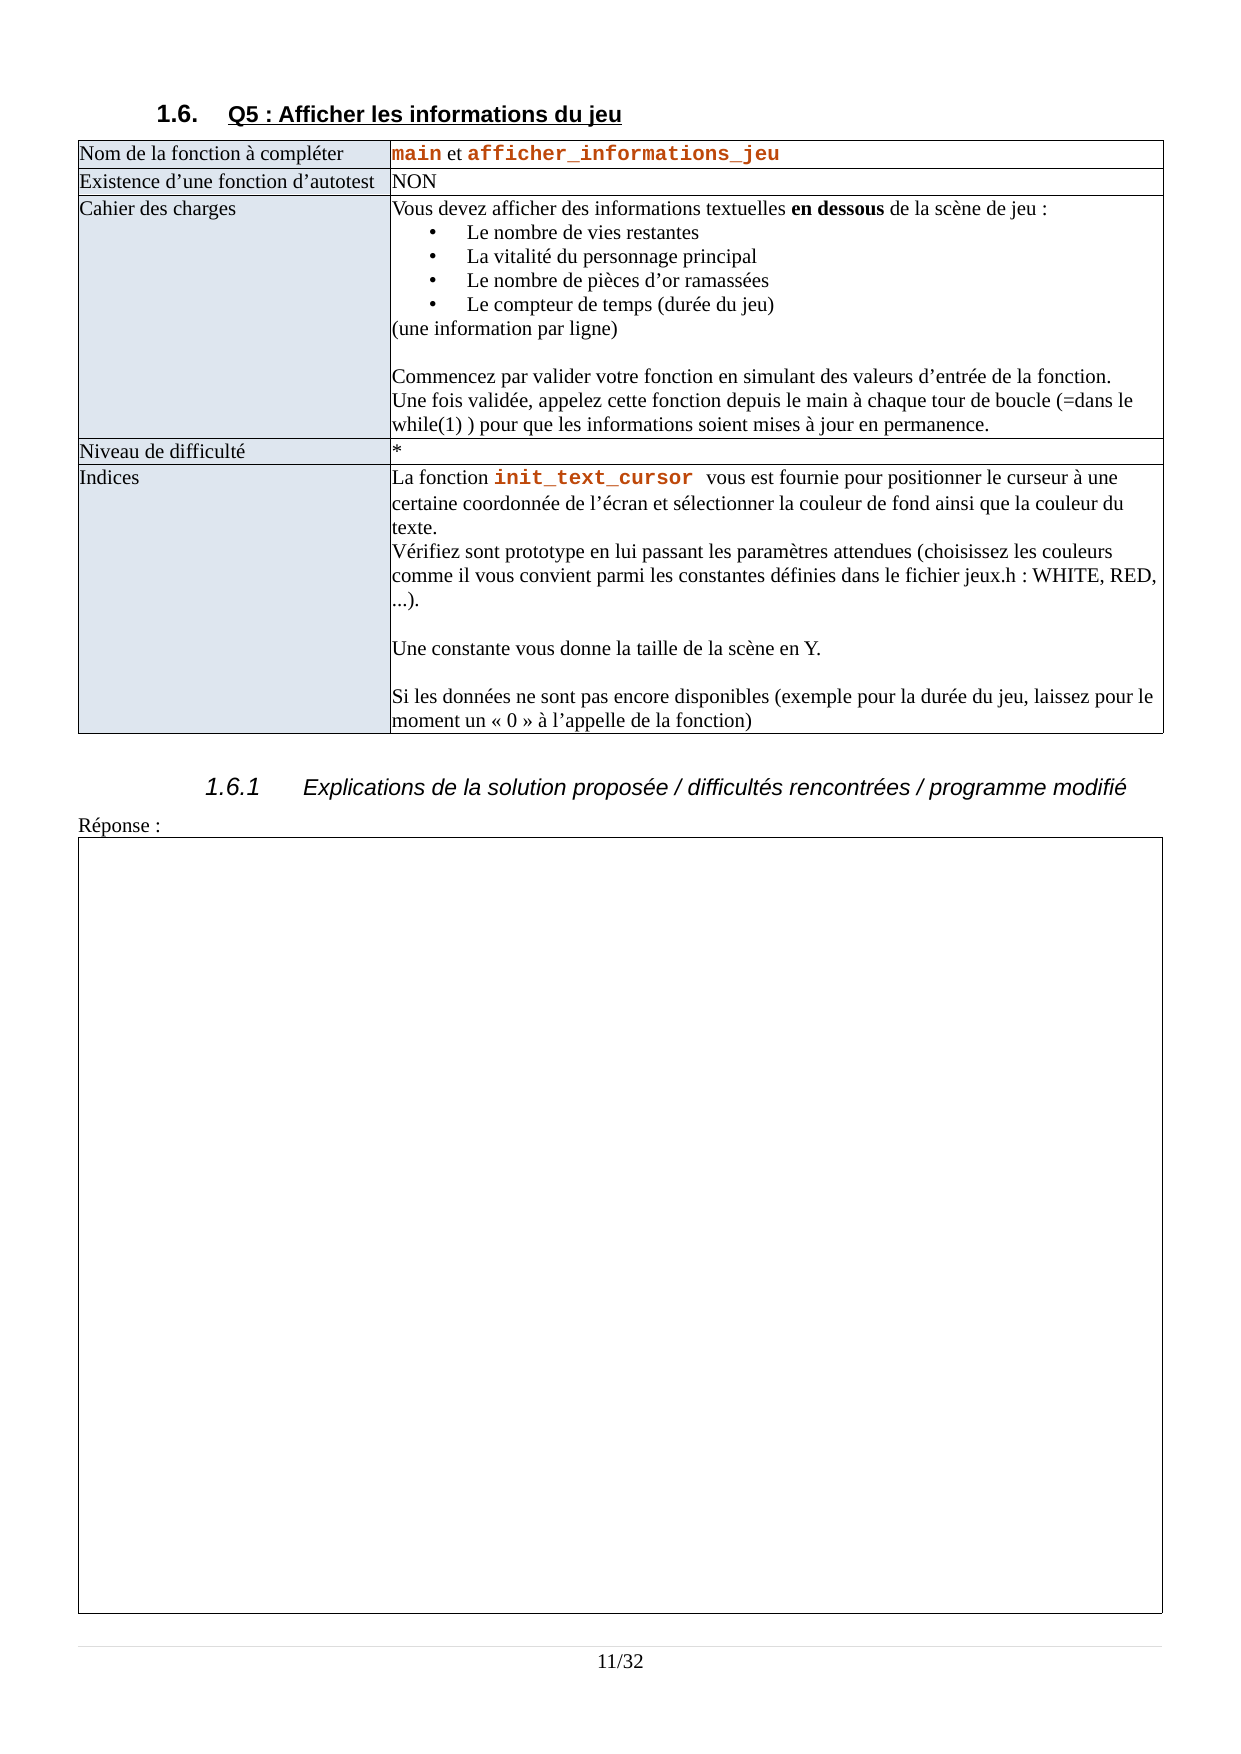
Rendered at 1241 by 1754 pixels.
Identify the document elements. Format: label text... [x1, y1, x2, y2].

subtitle Explications de la solution proposée / difficultés rencontrées / programme modifié [198, 772, 1162, 800]
subtitle Q5 : Afficher les informations du jeu [156, 99, 1162, 127]
table_cell NON [391, 169, 1163, 194]
table_cell Vous devez afficher des informations textuelles en dessous de la scène de jeu : Le nombre de vies restantes La vitalité du personnage principal Le nombre de pièces d’or ramassées Le compteur de temps (durée du jeu) (une information par ligne) Commencez par valider votre fonction en simulant des valeurs d’entrée de la fonction. Une fois validée, appelez cette fonction depuis le main à chaque tour de boucle (=dans le while(1) ) pour que les informations soient mises à jour en permanence. [391, 196, 1163, 438]
text Réponse : [78, 813, 1162, 837]
table_header Nom de la fonction à compléter [79, 141, 390, 168]
table_cell La fonction init_text_cursor vous est fournie pour positionner le curseur à une certaine coordonnée de l’écran et sélectionner la couleur de fond ainsi que la couleur du texte. Vérifiez sont prototype en lui passant les paramètres attendues (choisissez les couleurs comme il vous convient parmi les constantes définies dans le fichier jeux.h : WHITE, RED, ...). Une constante vous donne la taille de la scène en Y. Si les données ne sont pas encore disponibles (exemple pour la durée du jeu, laissez pour le moment un « 0 » à l’appelle de la fonction) [391, 465, 1163, 733]
table_cell Niveau de difficulté [79, 439, 390, 464]
table_cell * [391, 439, 1163, 464]
table_cell Indices [79, 465, 390, 733]
table_cell Cahier des charges [79, 196, 390, 438]
table_header main et afficher_informations_jeu [391, 141, 1163, 168]
table_cell Existence d’une fonction d’autotest [79, 169, 390, 194]
